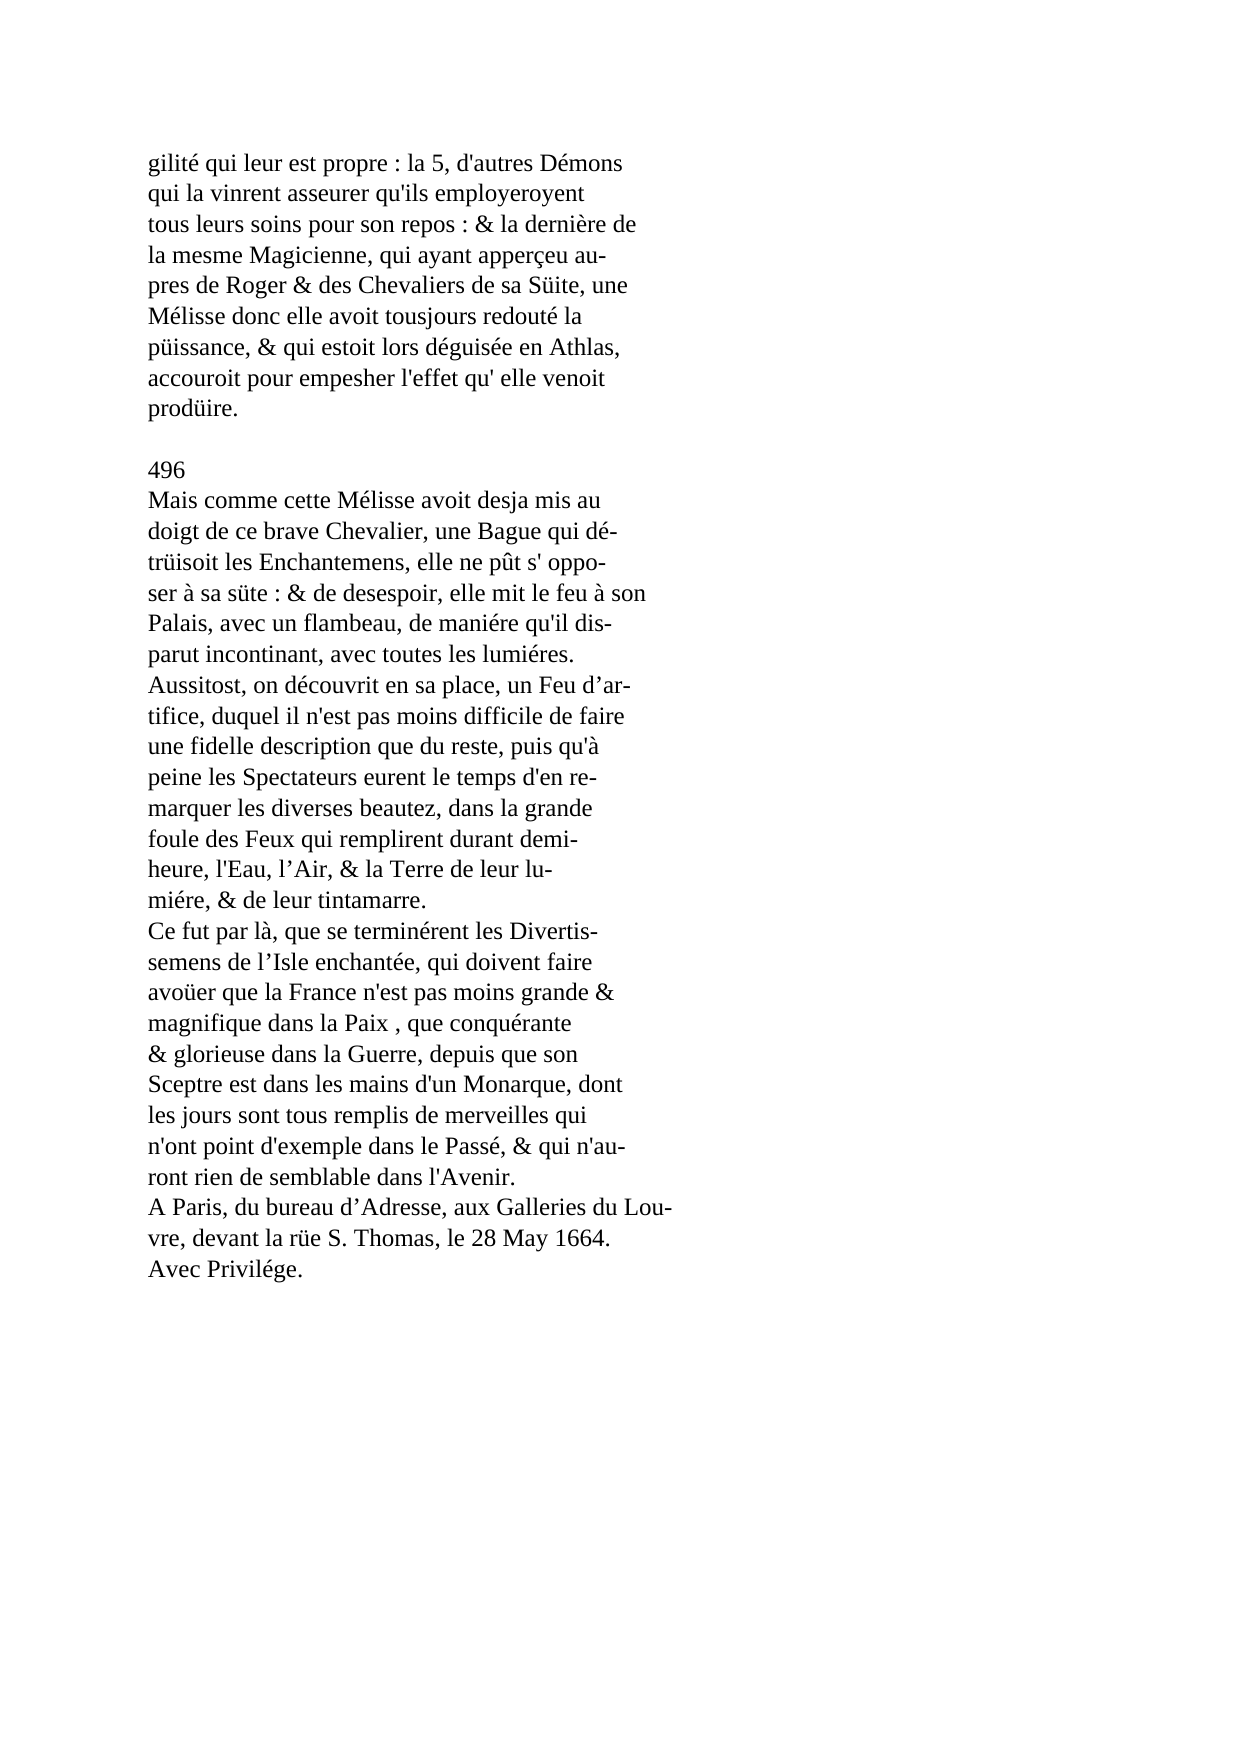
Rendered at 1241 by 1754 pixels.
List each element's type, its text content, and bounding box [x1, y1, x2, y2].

text peine les Spectateurs eurent le temps d'en re- [148, 762, 1093, 791]
text pres de Roger & des Chevaliers de sa Süite, une [148, 271, 1093, 299]
text vre, devant la rüe S. Thomas, le 28 May 1664. [148, 1223, 1093, 1252]
text accouroit pour empesher l'effet qu' elle venoit [148, 363, 1093, 391]
text prodüire. [148, 393, 1093, 422]
text semens de l’Isle enchantée, qui doivent faire [148, 947, 1093, 975]
text tifice, duquel il n'est pas moins difficile de faire [148, 701, 1093, 729]
text tous leurs soins pour son repos : & la dernière de [148, 209, 1093, 238]
text Ce fut par là, que se terminérent les Divertis- [148, 916, 1093, 944]
text Palais, avec un flambeau, de maniére qu'il dis- [148, 608, 1093, 637]
text foule des Feux qui remplirent durant demi- [148, 824, 1093, 852]
text miére, & de leur tintamarre. [148, 885, 1093, 914]
text les jours sont tous remplis de merveilles qui [148, 1100, 1093, 1129]
text püissance, & qui estoit lors déguisée en Athlas, [148, 332, 1093, 361]
text ront rien de semblable dans l'Avenir. [148, 1162, 1093, 1190]
text marquer les diverses beautez, dans la grande [148, 793, 1093, 822]
text Avec Privilége. [148, 1254, 1093, 1283]
text magnifique dans la Paix , que conquérante [148, 1008, 1093, 1037]
text trüisoit les Enchantemens, elle ne pût s' oppo- [148, 547, 1093, 576]
text 496 [148, 455, 1093, 484]
text avoüer que la France n'est pas moins grande & [148, 977, 1093, 1006]
text la mesme Magicienne, qui ayant apperçeu au- [148, 240, 1093, 268]
text heure, l'Eau, l’Air, & la Terre de leur lu- [148, 854, 1093, 883]
text doigt de ce brave Chevalier, une Bague qui dé- [148, 516, 1093, 545]
text Aussitost, on découvrit en sa place, un Feu d’ar- [148, 670, 1093, 699]
text ser à sa süte : & de desespoir, elle mit le feu à son [148, 578, 1093, 607]
text Mais comme cette Mélisse avoit desja mis au [148, 486, 1093, 514]
text qui la vinrent asseurer qu'ils employeroyent [148, 178, 1093, 207]
text gilité qui leur est propre : la 5, d'autres Démons [148, 148, 1093, 176]
text Sceptre est dans les mains d'un Monarque, dont [148, 1069, 1093, 1098]
text & glorieuse dans la Guerre, depuis que son [148, 1039, 1093, 1067]
text Mélisse donc elle avoit tousjours redouté la [148, 301, 1093, 330]
text n'ont point d'exemple dans le Passé, & qui n'au- [148, 1131, 1093, 1160]
text A Paris, du bureau d’Adresse, aux Galleries du Lou- [148, 1192, 1093, 1221]
text parut incontinant, avec toutes les lumiéres. [148, 639, 1093, 668]
text une fidelle description que du reste, puis qu'à [148, 731, 1093, 760]
